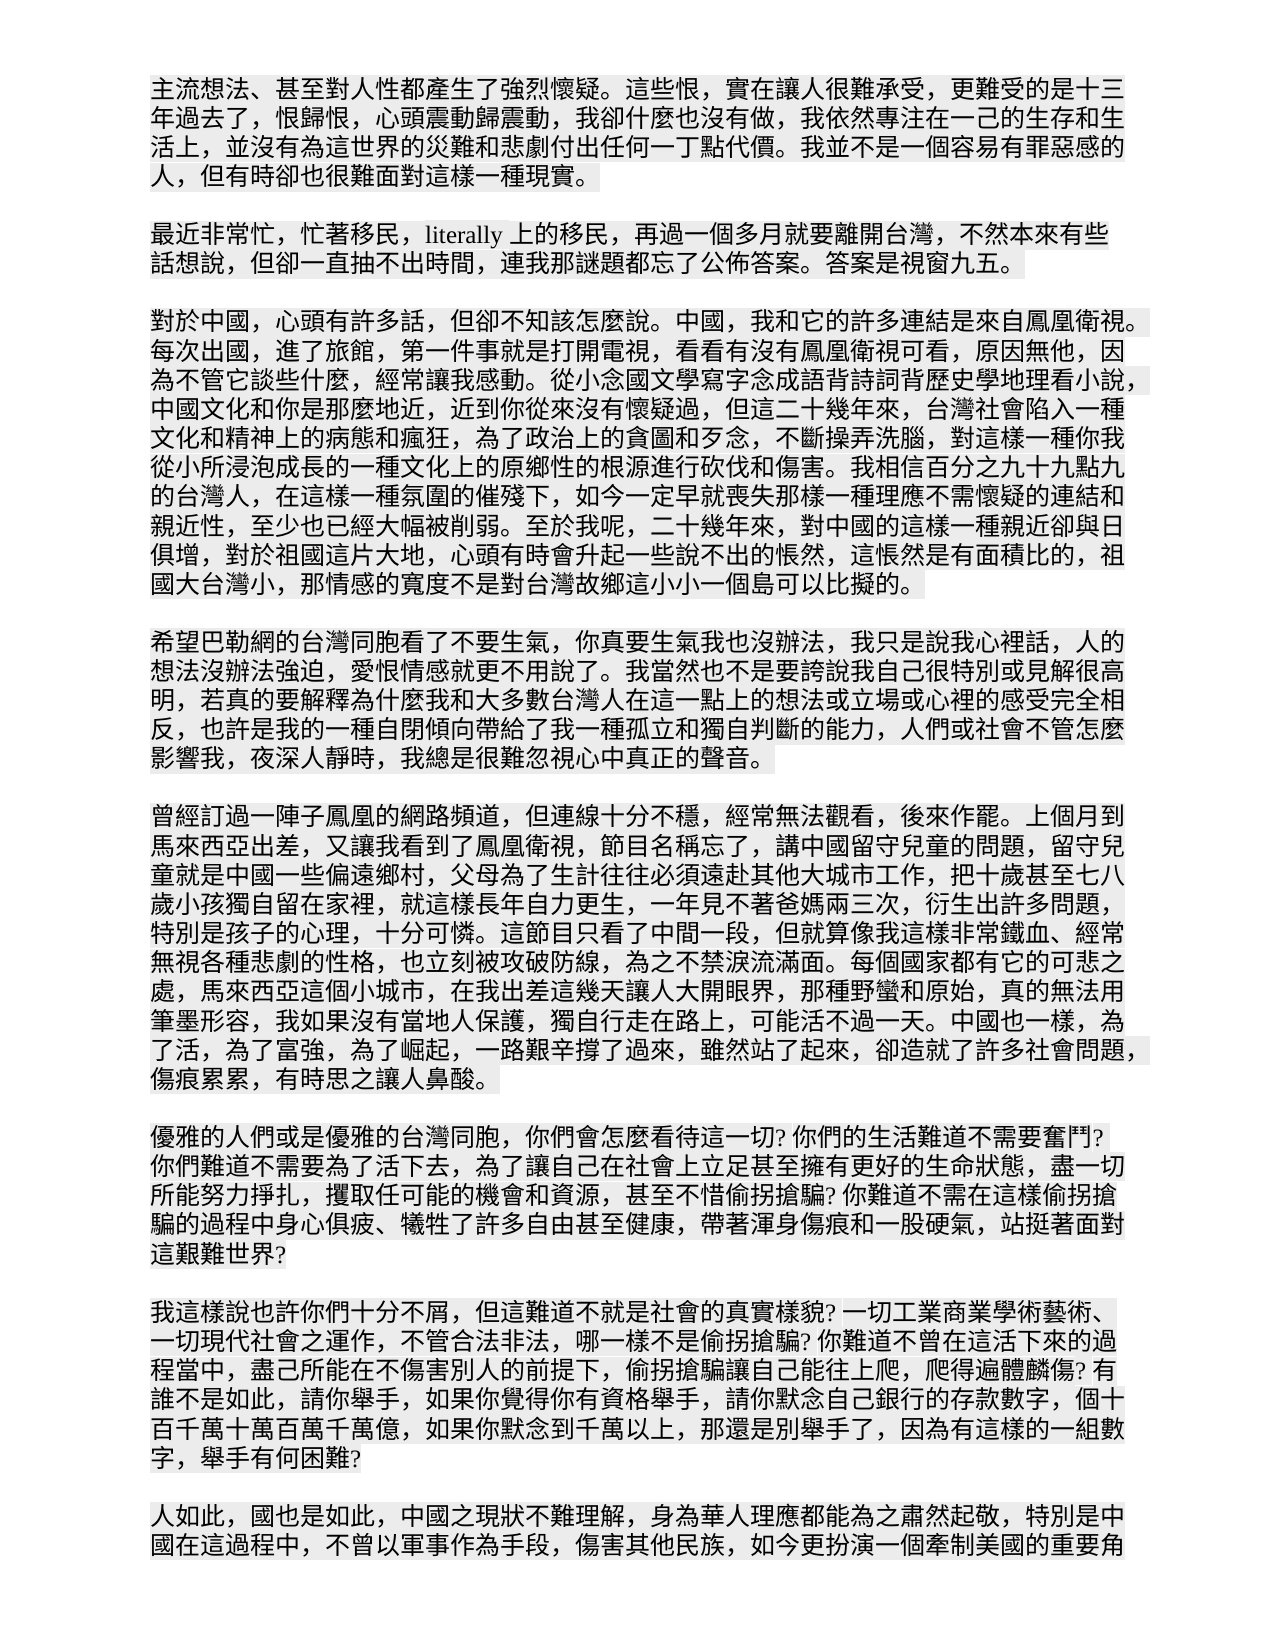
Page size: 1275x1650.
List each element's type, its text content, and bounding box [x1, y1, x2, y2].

text 我翻譯的那篇文叫作"戰犯行為－美國之蓄意造成伊拉克水源危機 - 與湯瑪斯納吉 (Thomas Nagy) 教授的訪談紀錄"，作者是阿布斯賓諾沙 (Abu Spinoza)，2003/06/03 發表，巴勒網應該是 2003 六月底刊出 (當時我還沒改名字，不叫阿遠，叫阿承)。因為有 email 留底，整篇文章還在，word 檔，有需要的話我再貼上。 這篇文章我已經很難再去閱讀，不只是因為我對自己寫過的東西都有一種羞愧感，而是因為它的內容實在太讓人難過和憤怒了，美國所幹下的這些殘忍罪行，讓人對這世上這一切主流想法、甚至對人性都產生了強烈懷疑。這些恨，實在讓人很難承受，更難受的是十三年過去了，恨歸恨，心頭震動歸震動，我卻什麼也沒有做，我依然專注在一己的生存和生活上，並沒有為這世界的災難和悲劇付出任何一丁點代價。我並不是一個容易有罪惡感的人，但有時卻也很難面對這樣一種現實。 最近非常忙，忙著移民，literally 上的移民，再過一個多月就要離開台灣，不然本來有些話想說，但卻一直抽不出時間，連我那謎題都忘了公佈答案。答案是視窗九五。 對於中國，心頭有許多話，但卻不知該怎麼說。中國，我和它的許多連結是來自鳳凰衛視。每次出國，進了旅館，第一件事就是打開電視，看看有沒有鳳凰衛視可看，原因無他，因為不管它談些什麼，經常讓我感動。從小念國文學寫字念成語背詩詞背歷史學地理看小說，中國文化和你是那麼地近，近到你從來沒有懷疑過，但這二十幾年來，台灣社會陷入一種文化和精神上的病態和瘋狂，為了政治上的貪圖和歹念，不斷操弄洗腦，對這樣一種你我從小所浸泡成長的一種文化上的原鄉性的根源進行砍伐和傷害。我相信百分之九十九點九的台灣人，在這樣一種氛圍的催殘下，如今一定早就喪失那樣一種理應不需懷疑的連結和親近性，至少也已經大幅被削弱。至於我呢，二十幾年來，對中國的這樣一種親近卻與日俱增，對於祖國這片大地，心頭有時會升起一些說不出的悵然，這悵然是有面積比的，祖國大台灣小，那情感的寬度不是對台灣故鄉這小小一個島可以比擬的。 希望巴勒網的台灣同胞看了不要生氣，你真要生氣我也沒辦法，我只是說我心裡話，人的想法沒辦法強迫，愛恨情感就更不用說了。我當然也不是要誇說我自己很特別或見解很高明，若真的要解釋為什麼我和大多數台灣人在這一點上的想法或立場或心裡的感受完全相反，也許是我的一種自閉傾向帶給了我一種孤立和獨自判斷的能力，人們或社會不管怎麼影響我，夜深人靜時，我總是很難忽視心中真正的聲音。 曾經訂過一陣子鳳凰的網路頻道，但連線十分不穩，經常無法觀看，後來作罷。上個月到馬來西亞出差，又讓我看到了鳳凰衛視，節目名稱忘了，講中國留守兒童的問題，留守兒童就是中國一些偏遠鄉村，父母為了生計往往必須遠赴其他大城市工作，把十歲甚至七八歲小孩獨自留在家裡，就這樣長年自力更生，一年見不著爸媽兩三次，衍生出許多問題，特別是孩子的心理，十分可憐。這節目只看了中間一段，但就算像我這樣非常鐵血、經常無視各種悲劇的性格，也立刻被攻破防線，為之不禁淚流滿面。每個國家都有它的可悲之處，馬來西亞這個小城市，在我出差這幾天讓人大開眼界，那種野蠻和原始，真的無法用筆墨形容，我如果沒有當地人保護，獨自行走在路上，可能活不過一天。中國也一樣，為了活，為了富強，為了崛起，一路艱辛撐了過來，雖然站了起來，卻造就了許多社會問題，傷痕累累，有時思之讓人鼻酸。 優雅的人們或是優雅的台灣同胞，你們會怎麼看待這一切? 你們的生活難道不需要奮鬥? 你們難道不需要為了活下去，為了讓自己在社會上立足甚至擁有更好的生命狀態，盡一切所能努力掙扎，攫取任可能的機會和資源，甚至不惜偷拐搶騙? 你難道不需在這樣偷拐搶騙的過程中身心俱疲、犧牲了許多自由甚至健康，帶著渾身傷痕和一股硬氣，站挺著面對這艱難世界? 我這樣說也許你們十分不屑，但這難道不就是社會的真實樣貌? 一切工業商業學術藝術、一切現代社會之運作，不管合法非法，哪一樣不是偷拐搶騙? 你難道不曾在這活下來的過程當中，盡己所能在不傷害別人的前提下，偷拐搶騙讓自己能往上爬，爬得遍體麟傷? 有誰不是如此，請你舉手，如果你覺得你有資格舉手，請你默念自己銀行的存款數字，個十百千萬十萬百萬千萬億，如果你默念到千萬以上，那還是別舉手了，因為有這樣的一組數字，舉手有何困難? 人如此，國也是如此，中國之現狀不難理解，身為華人理應都能為之肅然起敬，特別是中國在這過程中，不曾以軍事作為手段，傷害其他民族，如今更扮演一個牽制美國的重要角色。光是這一點，我就能理解為什麼有人會認為中國之存在為世界和平做出了巨大貢獻。 前幾年投入許多心血在繪畫和雕塑上，我發現俄國在各種藝術形式乃至音樂上，有著在某方面可說是舉世無雙的高度：堅毅、厚重、強壯，稱之為戰鬥民族並不為過。比如有間學校叫列賓美術學院，見過它的紀錄片，十分震撼。從我長大成人、對藝術略知一二起，對於愛國愛鄉這類情感，我一直都是十分不以為然的，地緣的種族的政治上的各種人為勾勒的情感，和藝術是不相容的，我一直是這麼認為的。但這幾年我的想法慢慢的有些不同了，也許是自己也硬挺過了一段能稱得上艱辛的生活，如今我似乎漸漸可以理解，身為一個有著充滿苦難過去、有著厚重歷史文化的國家和民族，比如俄國人或中國人，他的愛國可以說是適當的。當然我說的這愛國心和彼之愛國心，比如美國人或台灣人，那是大不相同的，不單只是重量不相同，而是完全不一樣的東西。 許多人喜歡醜化中國和俄國，稱其野蠻和原始，某方面這也是事實，可以選擇的話，我並不考慮立刻搬到這些地方居住。但野蠻和原始其實並不可怕，瘋狂比較可怕。文化只要有個底子，現狀再怎麼野蠻，也許等你站穩了，文明都可以慢慢來，總有提升的一天，在中國城市各街道上，經常可以看到有著”文明”兩字的標語，十分醒目。可是如果一個社會已經限入瘋狂，就像精神病一樣，那是很難救的，台灣空氣中卻無處不飄散著這樣一種可怕氣味。 我自十歲起沒有了家，兩年多前，唯一的哥哥死了，活在這世上實在孤獨。台灣作為一個故鄉，眼前所見的未來是一望無際的衰敗景象，是人們痛苦的臉龐。為了活下來，為了更好的未來，我動了移民的念頭，兩年來帶著逃難的心情，南奔北走，盡一切所能就是為了離開這裡。由於事屬個人，區區小事不足掛齒，感覺似乎沒有必要特別向人提起，更不覺得需要公開在巴勒網上講，或許也是網路無遠弗屆的本質讓人忽略了距離。如今出發在即，我才驚覺也許這可能代表了一種離別，代表了生命走向了不同方向。巴勒網的一切，對許多人而言也許只是看戲，當作一種消遣，看看熱鬧，甚至當作笑話，但如果你像我一樣，對生活對生命對這世界感到如此的艱辛和無力和羞愧和自責，也許它還是有那麼一點價值，值得好好看待和珍惜。 巴勒網從去年開始，已經委託專家重新打造，慢工出細活，目前看起來應該有個雛形了。在不久的將來，它將會移民到另一個新的家裡，網址不變，外貌氣質也不會變，但它將會更安全也會更先進一點。現有的許多連結若是失效，其實到時候都可以重新擺上新家，似乎也不急於一時。 我很不喜歡各類身份認同的話題，但世界是這樣，你不喜歡區分，世界卻會區分你。身為一個人，特別是身為華人，也許我們真的應該好好想想，該採取什麼樣的一種態度來面對如今世上快速變化的這一切。你當然可拒絕思索，任由各種政治騙術對你洗腦灌輸而不加抵抗，但這世界是不會留情的，時間也是不等人的，電影”刺激1995”裡面那個老先生講了一句話很有道理，他說人終究自己要做個選擇: “Get busy living, or get busy dying”。你是否真的有把事情想清楚，到最後也許就決定了你是否能好好活下來，活得像樣，活得像個人。 [150, 75, 1125, 1560]
